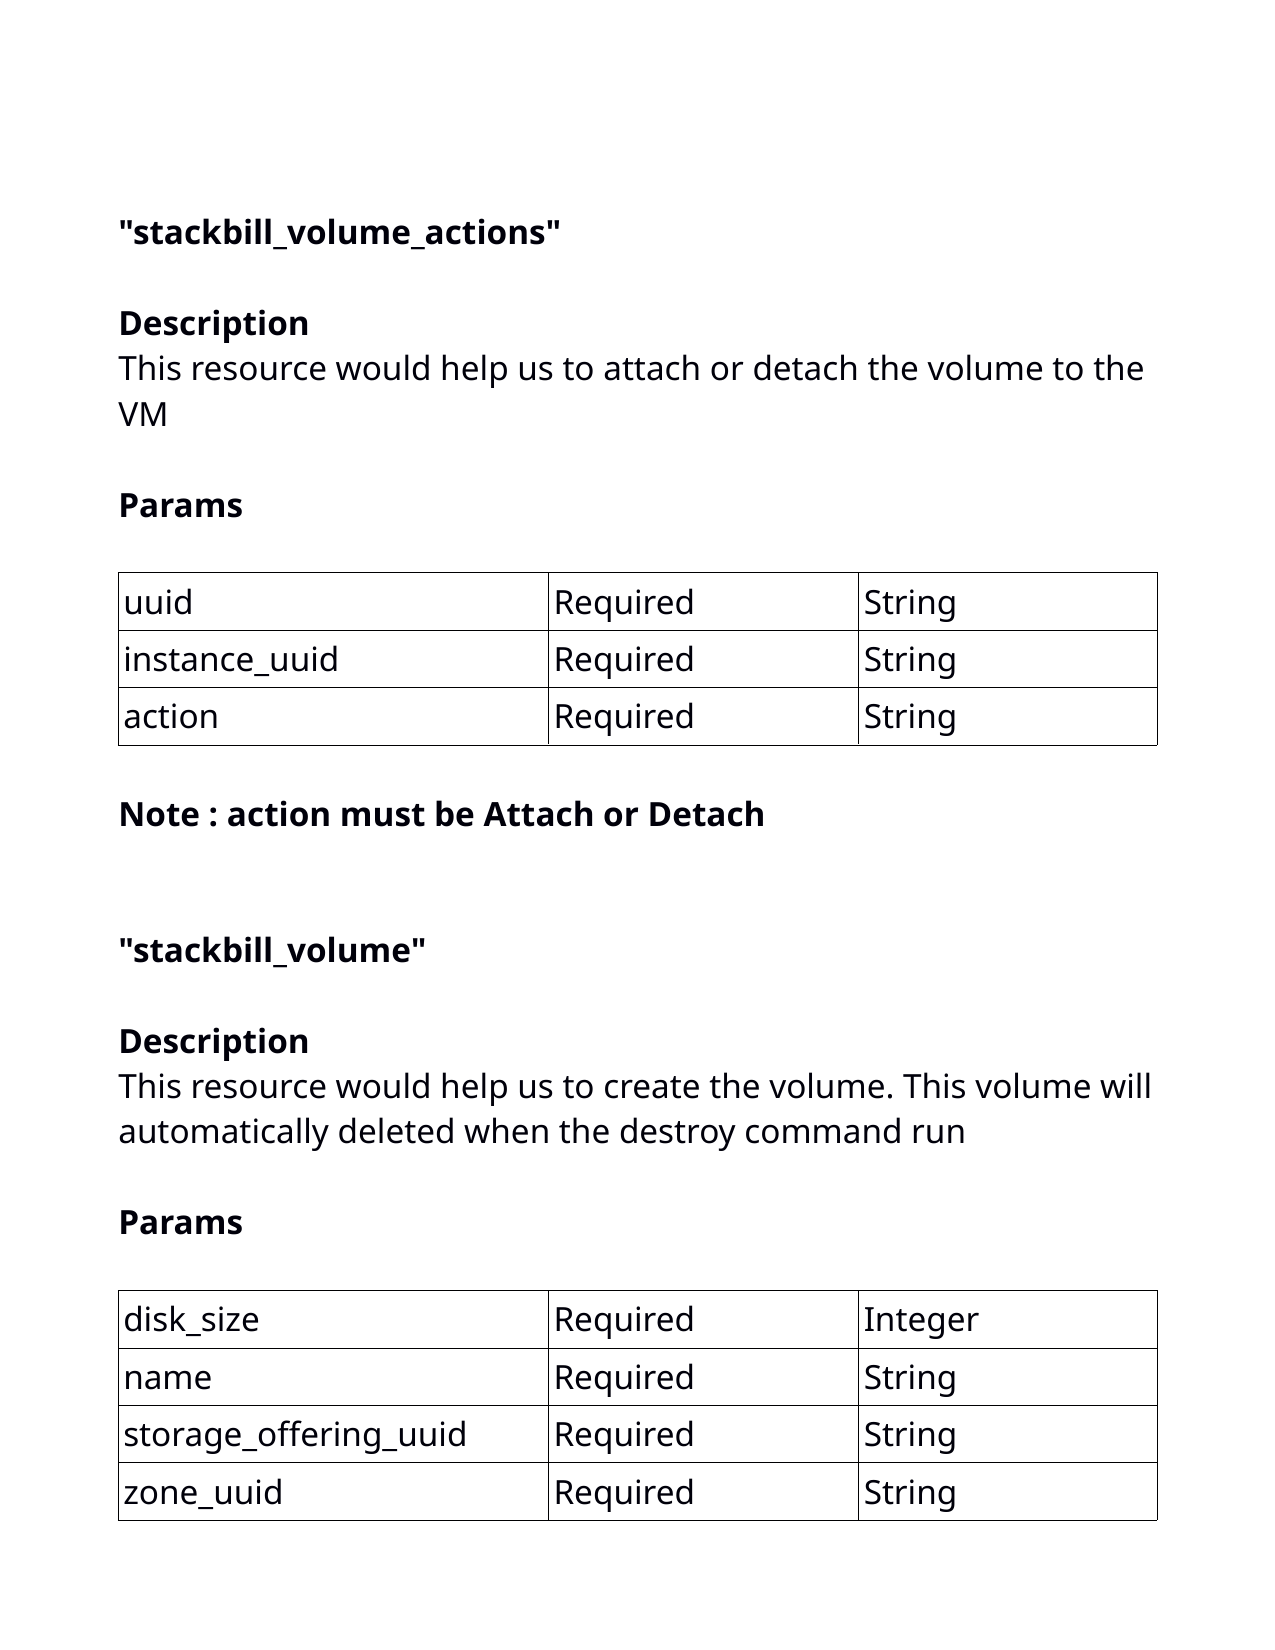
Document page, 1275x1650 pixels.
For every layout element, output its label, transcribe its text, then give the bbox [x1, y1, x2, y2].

text Params [118, 1199, 1157, 1244]
table_cell action [119, 688, 548, 744]
table_cell String [859, 688, 1157, 744]
text This resource would help us to attach or detach the volume to the VM [118, 345, 1157, 436]
table_header uuid [119, 573, 548, 630]
text "stackbill_volume" [118, 927, 1157, 972]
table_cell String [859, 631, 1157, 687]
table_cell String [859, 1406, 1157, 1462]
table_cell Required [549, 631, 858, 687]
table_header disk_size [119, 1291, 548, 1347]
text Params [118, 481, 1157, 527]
text Description [118, 300, 1157, 345]
table_cell Required [549, 1349, 858, 1405]
text This resource would help us to create the volume. This volume will automatically deleted when the destroy command run [118, 1063, 1157, 1154]
table_cell name [119, 1349, 548, 1405]
table_cell String [859, 1463, 1157, 1519]
text Description [118, 1017, 1157, 1063]
table_cell Required [549, 1406, 858, 1462]
text Note : action must be Attach or Detach [118, 790, 1157, 836]
table_header Integer [859, 1291, 1157, 1347]
table_cell zone_uuid [119, 1463, 548, 1519]
table_cell Required [549, 688, 858, 744]
table_cell storage_offering_uuid [119, 1406, 548, 1462]
table_cell Required [549, 1463, 858, 1519]
table_header Required [549, 573, 858, 630]
table_cell instance_uuid [119, 631, 548, 687]
text "stackbill_volume_actions" [118, 209, 1157, 254]
table_header Required [549, 1291, 858, 1347]
table_header String [859, 573, 1157, 630]
table_cell String [859, 1349, 1157, 1405]
